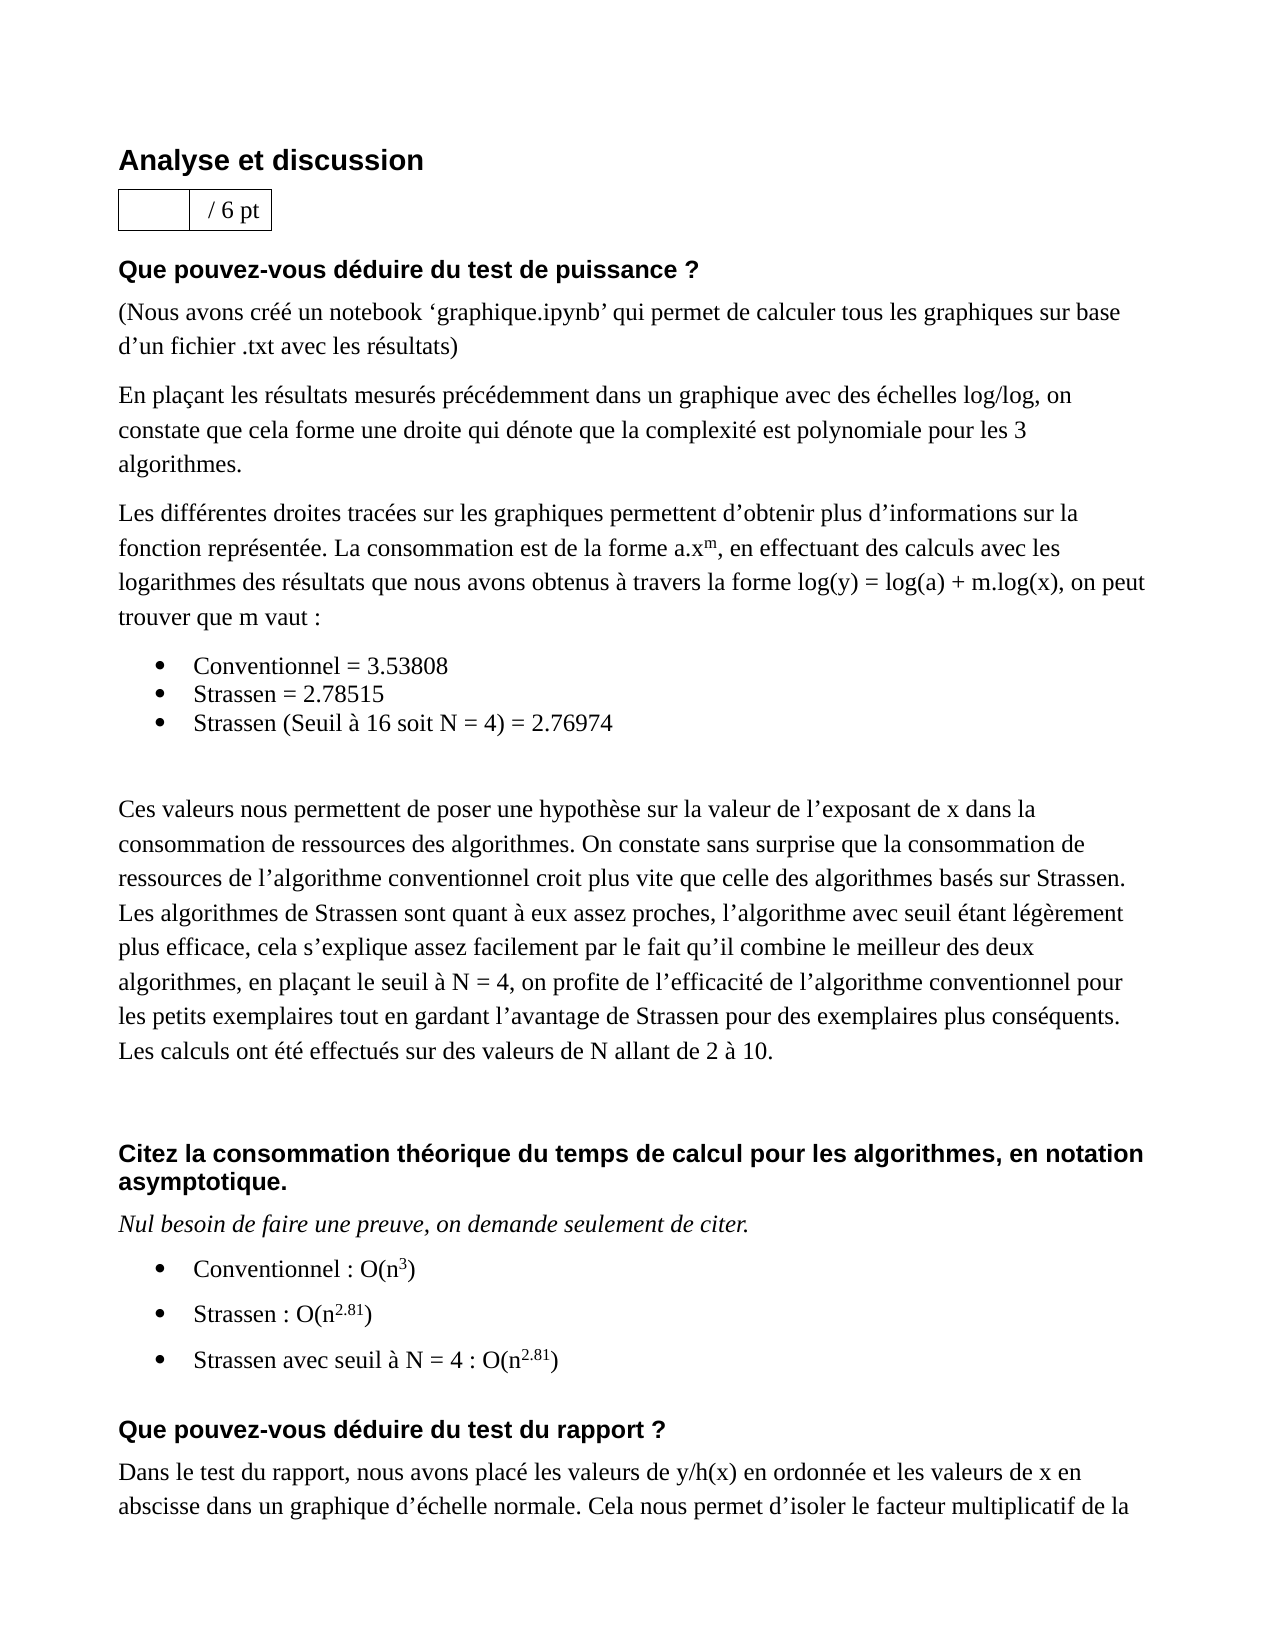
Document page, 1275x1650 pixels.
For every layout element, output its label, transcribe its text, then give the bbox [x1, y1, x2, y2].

subtitle Analyse et discussion [118, 143, 1157, 177]
text Les différentes droites tracées sur les graphiques permettent d’obtenir plus d’informations sur la fonction représentée. La consommation est de la forme a.xm, en effectuant des calculs avec les logarithmes des résultats que nous avons obtenus à travers la forme log(y) = log(a) + m.log(x), on peut trouver que m vaut : [118, 498, 1157, 630]
text Ces valeurs nous permettent de poser une hypothèse sur la valeur de l’exposant de x dans la consommation de ressources des algorithmes. On constate sans surprise que la consommation de ressources de l’algorithme conventionnel croit plus vite que celle des algorithmes basés sur Strassen. Les algorithmes de Strassen sont quant à eux assez proches, l’algorithme avec seuil étant légèrement plus efficace, cela s’explique assez facilement par le fait qu’il combine le meilleur des deux algorithmes, en plaçant le seuil à N = 4, on profite de l’efficacité de l’algorithme conventionnel pour les petits exemplaires tout en gardant l’avantage de Strassen pour des exemplaires plus conséquents. Les calculs ont été effectués sur des valeurs de N allant de 2 à 10. [118, 794, 1157, 1064]
text (Nous avons créé un notebook ‘graphique.ipynb’ qui permet de calculer tous les graphiques sur base d’un fichier .txt avec les résultats) [118, 297, 1157, 360]
list Conventionnel : O(n3) [156, 1254, 1157, 1283]
text Dans le test du rapport, nous avons placé les valeurs de y/h(x) en ordonnée et les valeurs de x en abscisse dans un graphique d’échelle normale. Cela nous permet d’isoler le facteur multiplicatif de la [118, 1457, 1157, 1520]
text Nul besoin de faire une preuve, on demande seulement de citer. [118, 1209, 1157, 1237]
list Strassen (Seuil à 16 soit N = 4) = 2.76974 [156, 708, 1157, 737]
subtitle Que pouvez-vous déduire du test du rapport ? [118, 1415, 1157, 1444]
table_header / 6 pt [190, 190, 271, 230]
table_header [119, 190, 189, 230]
list Strassen : O(n2.81) [156, 1299, 1157, 1328]
list Strassen avec seuil à N = 4 : O(n2.81) [156, 1345, 1157, 1374]
list Conventionnel = 3.53808 [156, 651, 1157, 679]
subtitle Que pouvez-vous déduire du test de puissance ? [118, 255, 1157, 284]
text En plaçant les résultats mesurés précédemment dans un graphique avec des échelles log/log, on constate que cela forme une droite qui dénote que la complexité est polynomiale pour les 3 algorithmes. [118, 380, 1157, 478]
subtitle Citez la consommation théorique du temps de calcul pour les algorithmes, en notation asymptotique. [118, 1139, 1157, 1196]
list Strassen = 2.78515 [156, 679, 1157, 708]
